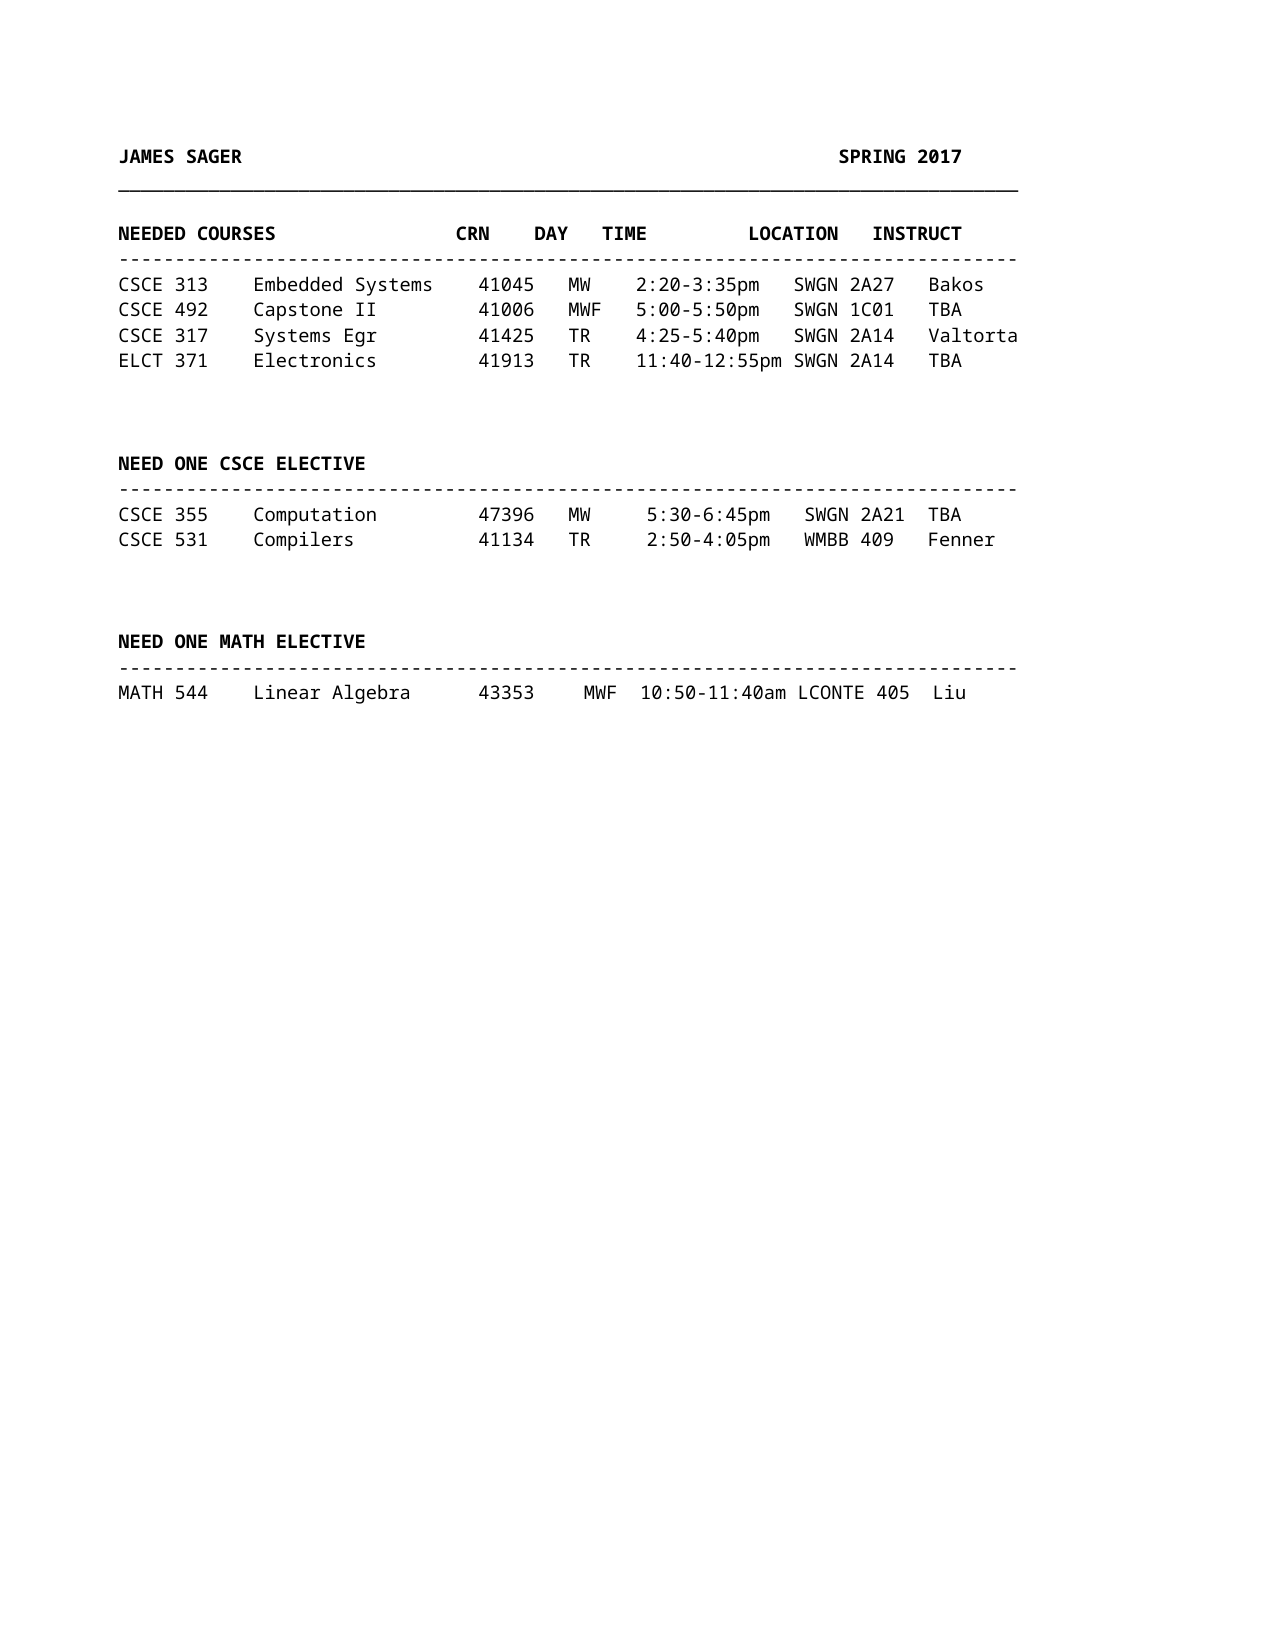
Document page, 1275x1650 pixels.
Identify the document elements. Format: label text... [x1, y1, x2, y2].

text NEED ONE MATH ELECTIVE [118, 628, 1157, 654]
text CSCE 355 Computation 47396 MW 5:30-6:45pm SWGN 2A21 TBA [118, 501, 1157, 526]
text -------------------------------------------------------------------------------- [118, 246, 1157, 271]
text -------------------------------------------------------------------------------- [118, 654, 1157, 679]
text NEED ONE CSCE ELECTIVE [118, 450, 1157, 475]
text MATH 544 Linear Algebra 43353 MWF 10:50-11:40am LCONTE 405 Liu [118, 679, 1157, 705]
text CSCE 313 Embedded Systems 41045 MW 2:20-3:35pm SWGN 2A27 Bakos [118, 271, 1157, 297]
text ELCT 371 Electronics 41913 TR 11:40-12:55pm SWGN 2A14 TBA [118, 348, 1157, 373]
text -------------------------------------------------------------------------------- [118, 475, 1157, 501]
text NEEDED COURSES CRN DAY TIME LOCATION INSTRUCT [118, 220, 1157, 246]
text CSCE 492 Capstone II 41006 MWF 5:00-5:50pm SWGN 1C01 TBA [118, 297, 1157, 322]
text ________________________________________________________________________________ [118, 169, 1157, 195]
text CSCE 317 Systems Egr 41425 TR 4:25-5:40pm SWGN 2A14 Valtorta [118, 322, 1157, 348]
text CSCE 531 Compilers 41134 TR 2:50-4:05pm WMBB 409 Fenner [118, 526, 1157, 552]
text JAMES SAGER SPRING 2017 [118, 144, 1157, 169]
